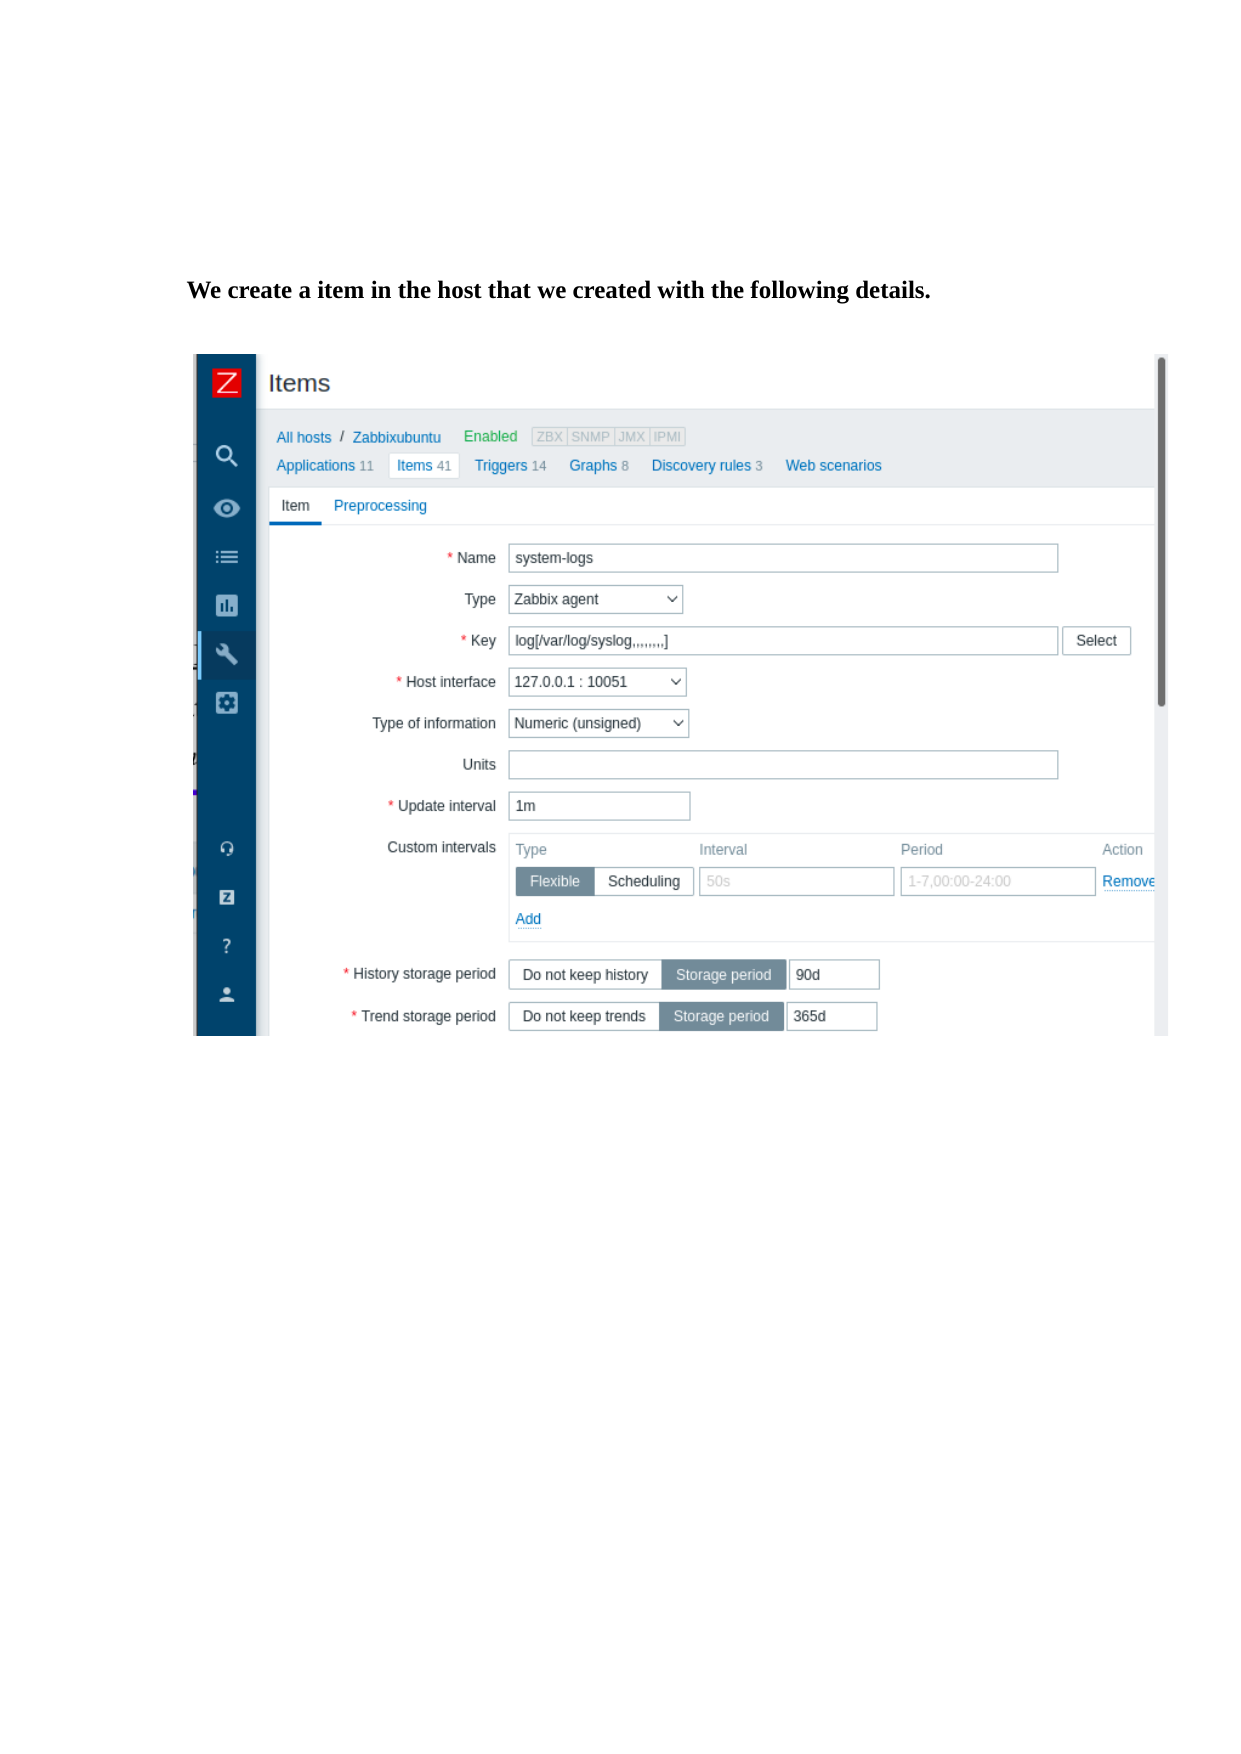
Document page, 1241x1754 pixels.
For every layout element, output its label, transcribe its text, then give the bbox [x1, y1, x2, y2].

picture [193, 354, 1169, 1036]
text We create a item in the host that we created with the following details. [118, 276, 1122, 304]
